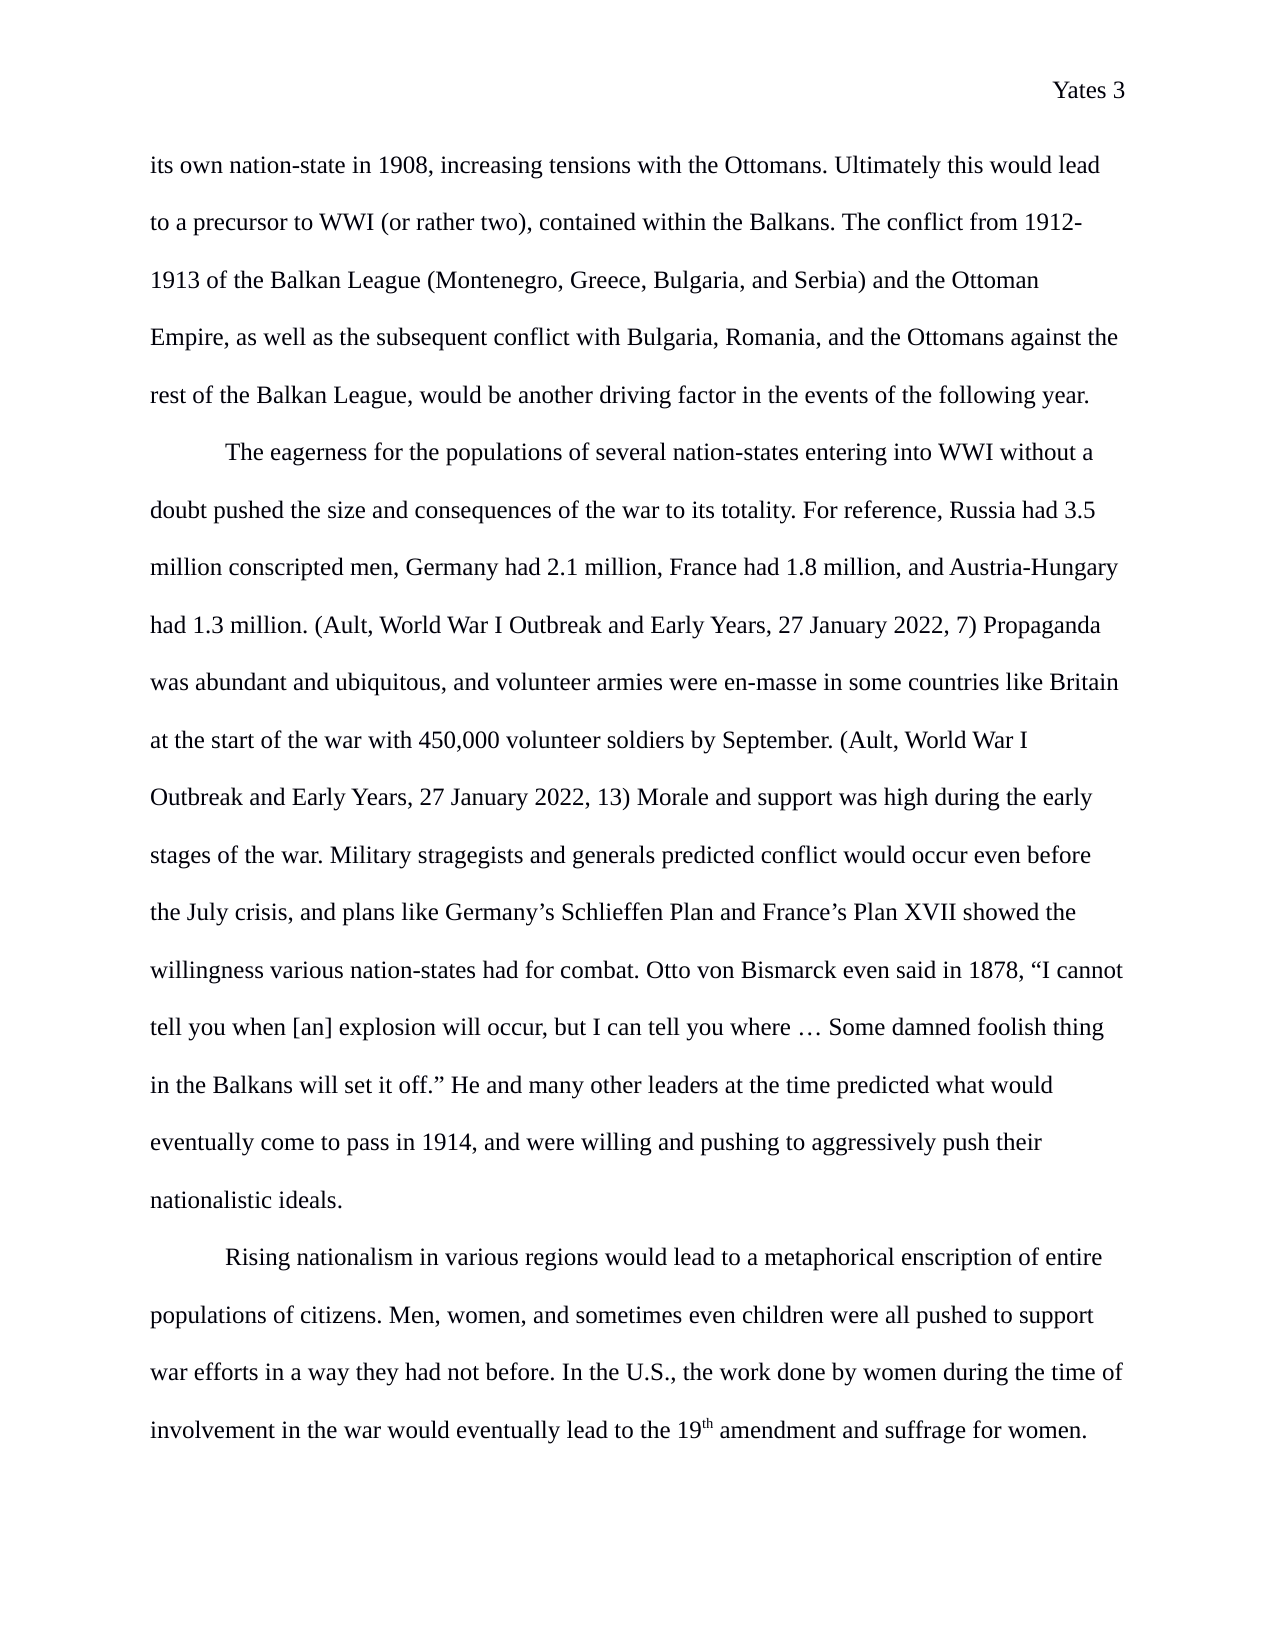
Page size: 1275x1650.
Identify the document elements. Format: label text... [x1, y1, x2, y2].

title Rising nationalism in various regions would lead to a metaphorical enscription of entire populations of citizens. Men, women, and sometimes even children were all pushed to support war efforts in a way they had not before. In the U.S., the work done by women during the time of involvement in the war would eventually lead to the 19th amendment and suffrage for women. [150, 1242, 1125, 1444]
title The eagerness for the populations of several nation-states entering into WWI without a doubt pushed the size and consequences of the war to its totality. For reference, Russia had 3.5 million conscripted men, Germany had 2.1 million, France had 1.8 million, and Austria-Hungary had 1.3 million. (Ault, World War I Outbreak and Early Years, 27 January 2022, 7) Propaganda was abundant and ubiquitous, and volunteer armies were en-masse in some countries like Britain at the start of the war with 450,000 volunteer soldiers by September. (Ault, World War I Outbreak and Early Years, 27 January 2022, 13) Morale and support was high during the early stages of the war. Military stragegists and generals predicted conflict would occur even before the July crisis, and plans like Germany’s Schlieffen Plan and France’s Plan XVII showed the willingness various nation-states had for combat. Otto von Bismarck even said in 1878, “I cannot tell you when [an] explosion will occur, but I can tell you where … Some damned foolish thing in the Balkans will set it off.” He and many other leaders at the time predicted what would eventually come to pass in 1914, and were willing and pushing to aggressively push their nationalistic ideals. [150, 437, 1125, 1214]
title its own nation-state in 1908, increasing tensions with the Ottomans. Ultimately this would lead to a precursor to WWI (or rather two), contained within the Balkans. The conflict from 1912-1913 of the Balkan League (Montenegro, Greece, Bulgaria, and Serbia) and the Ottoman Empire, as well as the subsequent conflict with Bulgaria, Romania, and the Ottomans against the rest of the Balkan League, would be another driving factor in the events of the following year. [150, 150, 1125, 409]
